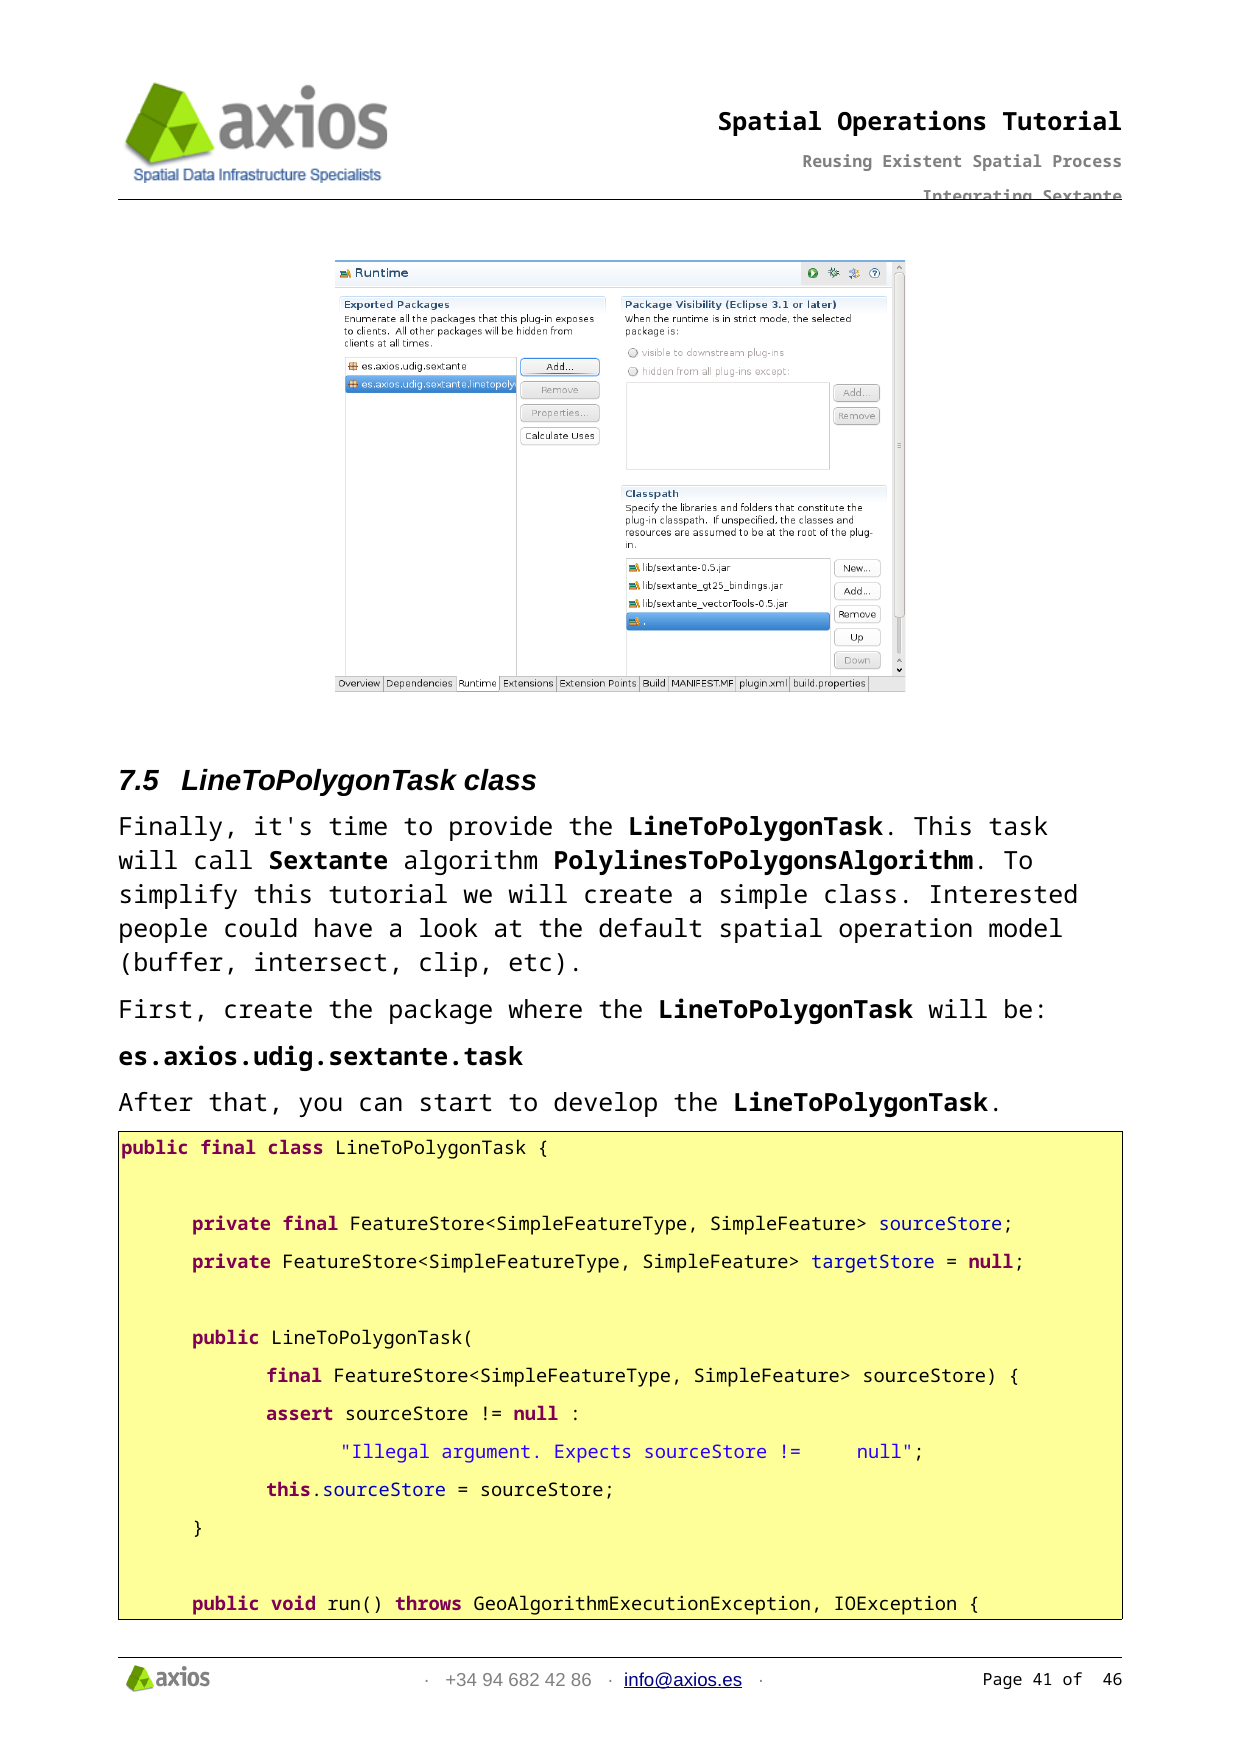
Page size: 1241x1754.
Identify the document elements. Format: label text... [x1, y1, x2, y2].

text public final class LineToPolygonTask { [119, 1132, 1122, 1160]
subtitle LineToPolygonTask class [118, 763, 1122, 796]
text "Illegal argument. Expects sourceStore != null"; [119, 1436, 1122, 1464]
picture [121, 81, 388, 183]
text final FeatureStore<SimpleFeatureType, SimpleFeature> sourceStore) { [119, 1359, 1122, 1388]
text First, create the package where the LineToPolygonTask will be: [118, 992, 1122, 1026]
text } [119, 1512, 1122, 1540]
text private final FeatureStore<SimpleFeatureType, SimpleFeature> sourceStore; [119, 1207, 1122, 1236]
text es.axios.udig.sextante.task [118, 1038, 1122, 1072]
text assert sourceStore != null : [119, 1397, 1122, 1426]
picture [126, 1664, 210, 1692]
text After that, you can start to develop the LineToPolygonTask. [118, 1085, 1122, 1119]
text private FeatureStore<SimpleFeatureType, SimpleFeature> targetStore = null; [119, 1245, 1122, 1274]
text Finally, it's time to provide the LineToPolygonTask. This task will call Sextante algorithm PolylinesToPolygonsAlgorithm. To simplify this tutorial we will create a simple class. Interested people could have a look at the default spatial operation model (buffer, intersect, clip, etc). [118, 809, 1122, 979]
text this.sourceStore = sourceStore; [119, 1473, 1122, 1502]
text public LineToPolygonTask( [119, 1321, 1122, 1350]
text public void run() throws GeoAlgorithmExecutionException, IOException { [119, 1588, 1122, 1619]
picture [335, 260, 906, 692]
